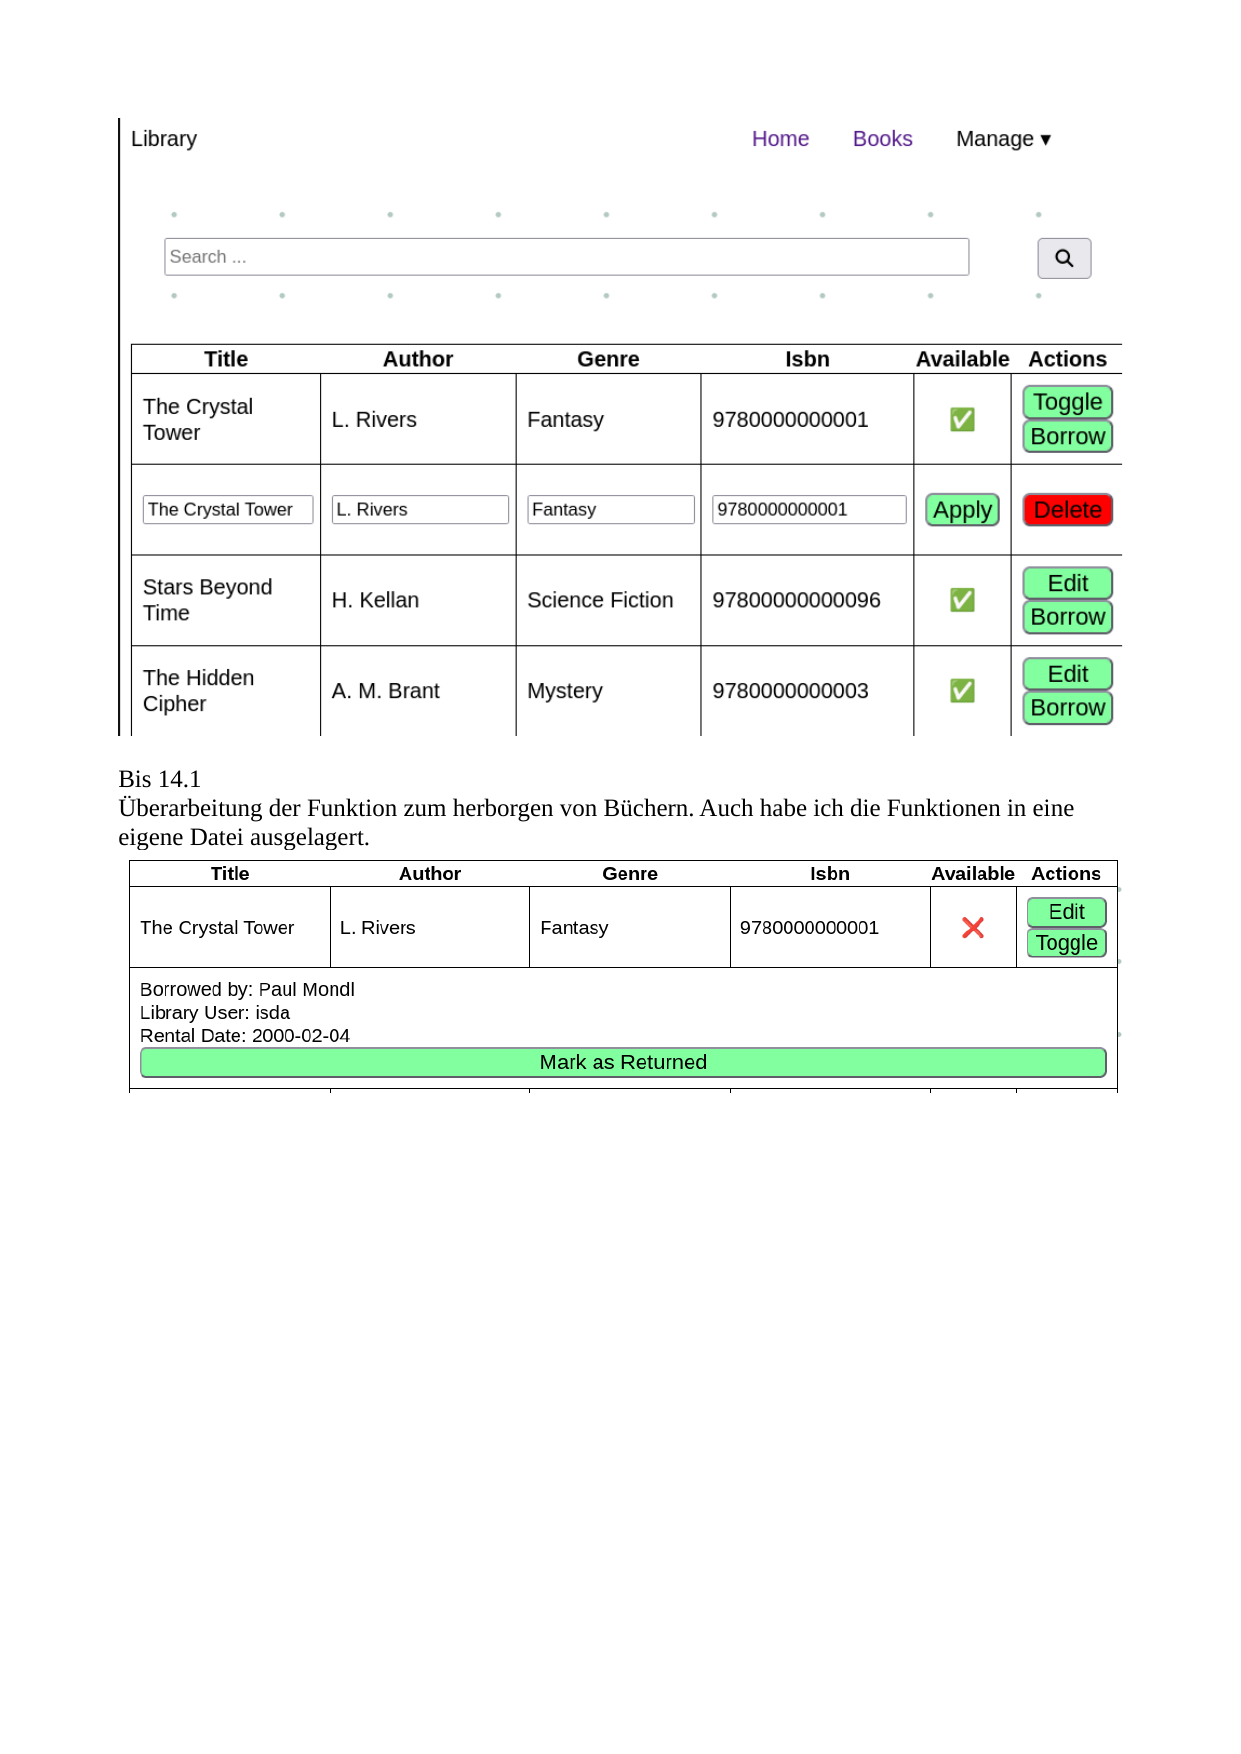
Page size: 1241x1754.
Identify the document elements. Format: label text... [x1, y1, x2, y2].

text Überarbeitung der Funktion zum herborgen von Büchern. Auch habe ich die Funktionen in eine eigene Datei ausgelagert. [118, 793, 1122, 850]
picture [118, 850, 1123, 1093]
picture [118, 118, 1123, 736]
text Bis 14.1 [118, 764, 1122, 793]
